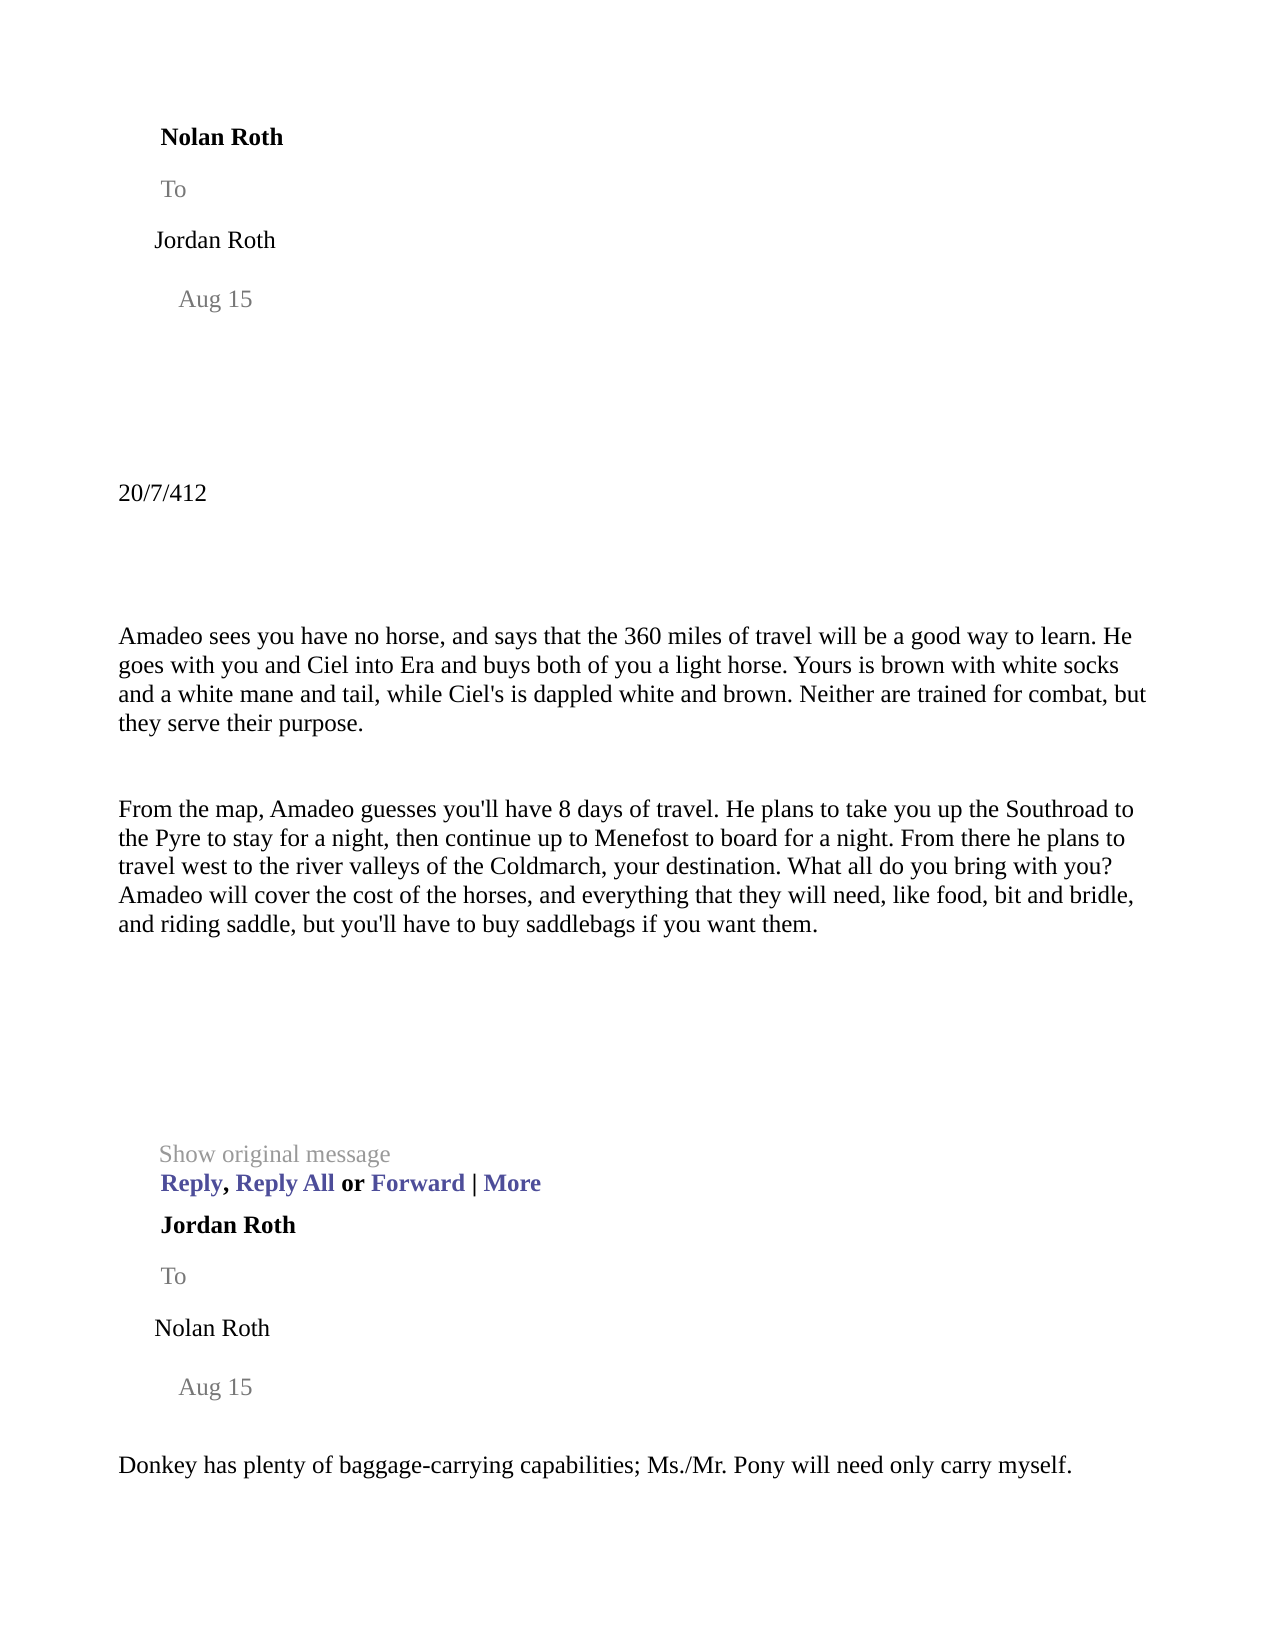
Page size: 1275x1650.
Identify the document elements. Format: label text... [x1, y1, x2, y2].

text Show original message [152, 1139, 1115, 1168]
text Aug 15 [163, 275, 1113, 322]
text Nolan Roth [160, 118, 1115, 151]
text 20/7/412 [118, 478, 1157, 506]
text Amadeo sees you have no horse, and says that the 360 miles of travel will be a good way to learn. He goes with you and Ciel into Era and buys both of you a light horse. Yours is brown with white socks and a white mane and tail, while Ciel's is dappled white and brown. Neither are trained for combat, but they serve their purpose. [118, 621, 1157, 736]
text Aug 15 [163, 1363, 1113, 1410]
text [27, 1210, 52, 1238]
text Reply, Reply All or Forward | More [160, 1168, 1115, 1196]
text Jordan Roth [160, 1206, 1115, 1238]
text To [160, 170, 1005, 202]
text From the map, Amadeo guesses you'll have 8 days of travel. He plans to take you up the Southroad to the Pyre to stay for a night, then continue up to Menefost to board for a night. From there he plans to travel west to the river valleys of the Coldmarch, your destination. What all do you bring with you? Amadeo will cover the cost of the horses, and everything that they will need, like food, bit and bridle, and riding saddle, but you'll have to buy saddlebags if you want them. [118, 794, 1157, 938]
text [27, 122, 52, 151]
text Nolan Roth [154, 1309, 1005, 1342]
text Donkey has plenty of baggage-carrying capabilities; Ms./Mr. Pony will need only carry myself. [118, 1450, 1157, 1479]
text Jordan Roth [154, 221, 1005, 254]
text To [160, 1257, 1005, 1290]
